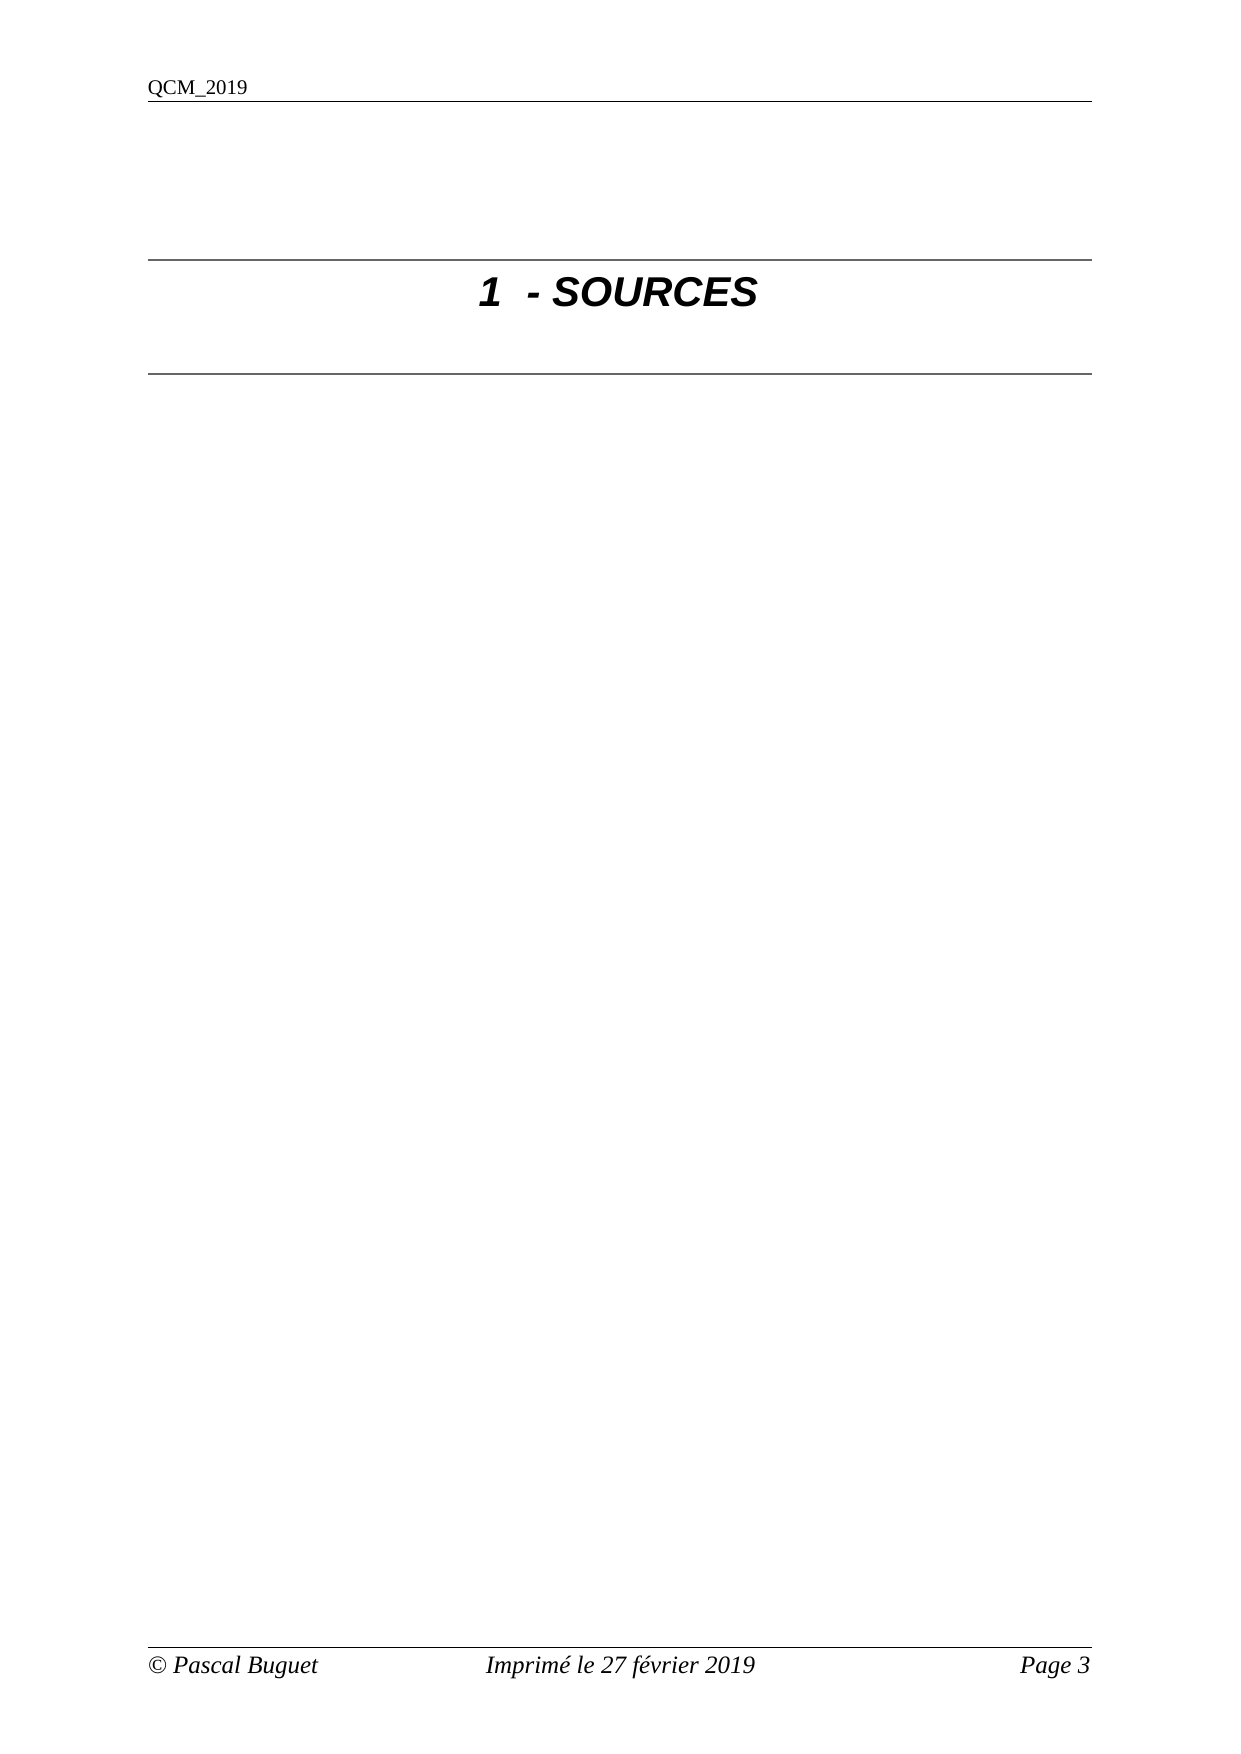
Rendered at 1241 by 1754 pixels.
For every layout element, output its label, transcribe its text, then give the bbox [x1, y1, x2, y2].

subtitle - SOURCES [148, 261, 1092, 373]
